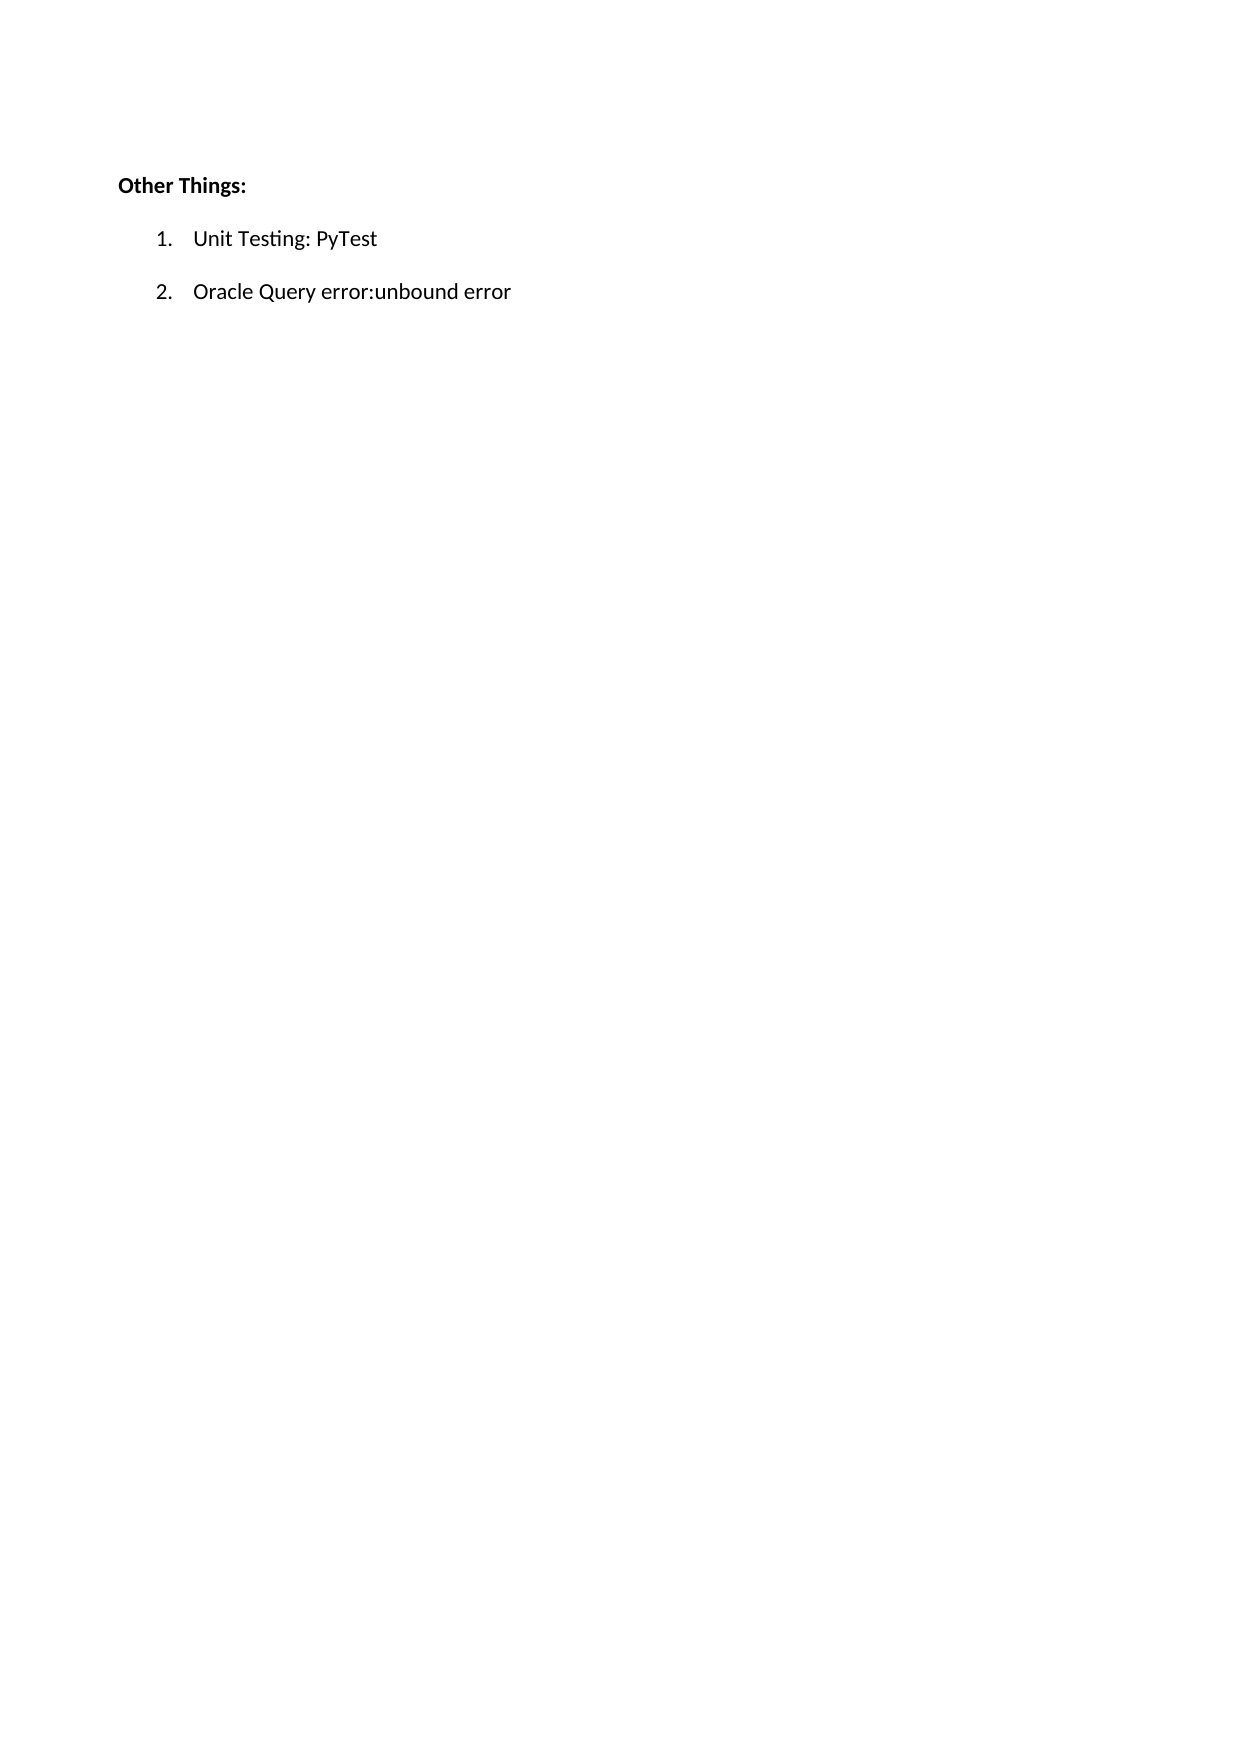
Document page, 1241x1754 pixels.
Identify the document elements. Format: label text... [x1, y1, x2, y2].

list Oracle Query error:unbound error [156, 277, 1122, 305]
list Unit Testing: PyTest [156, 224, 1122, 252]
text Other Things: [118, 171, 1122, 199]
